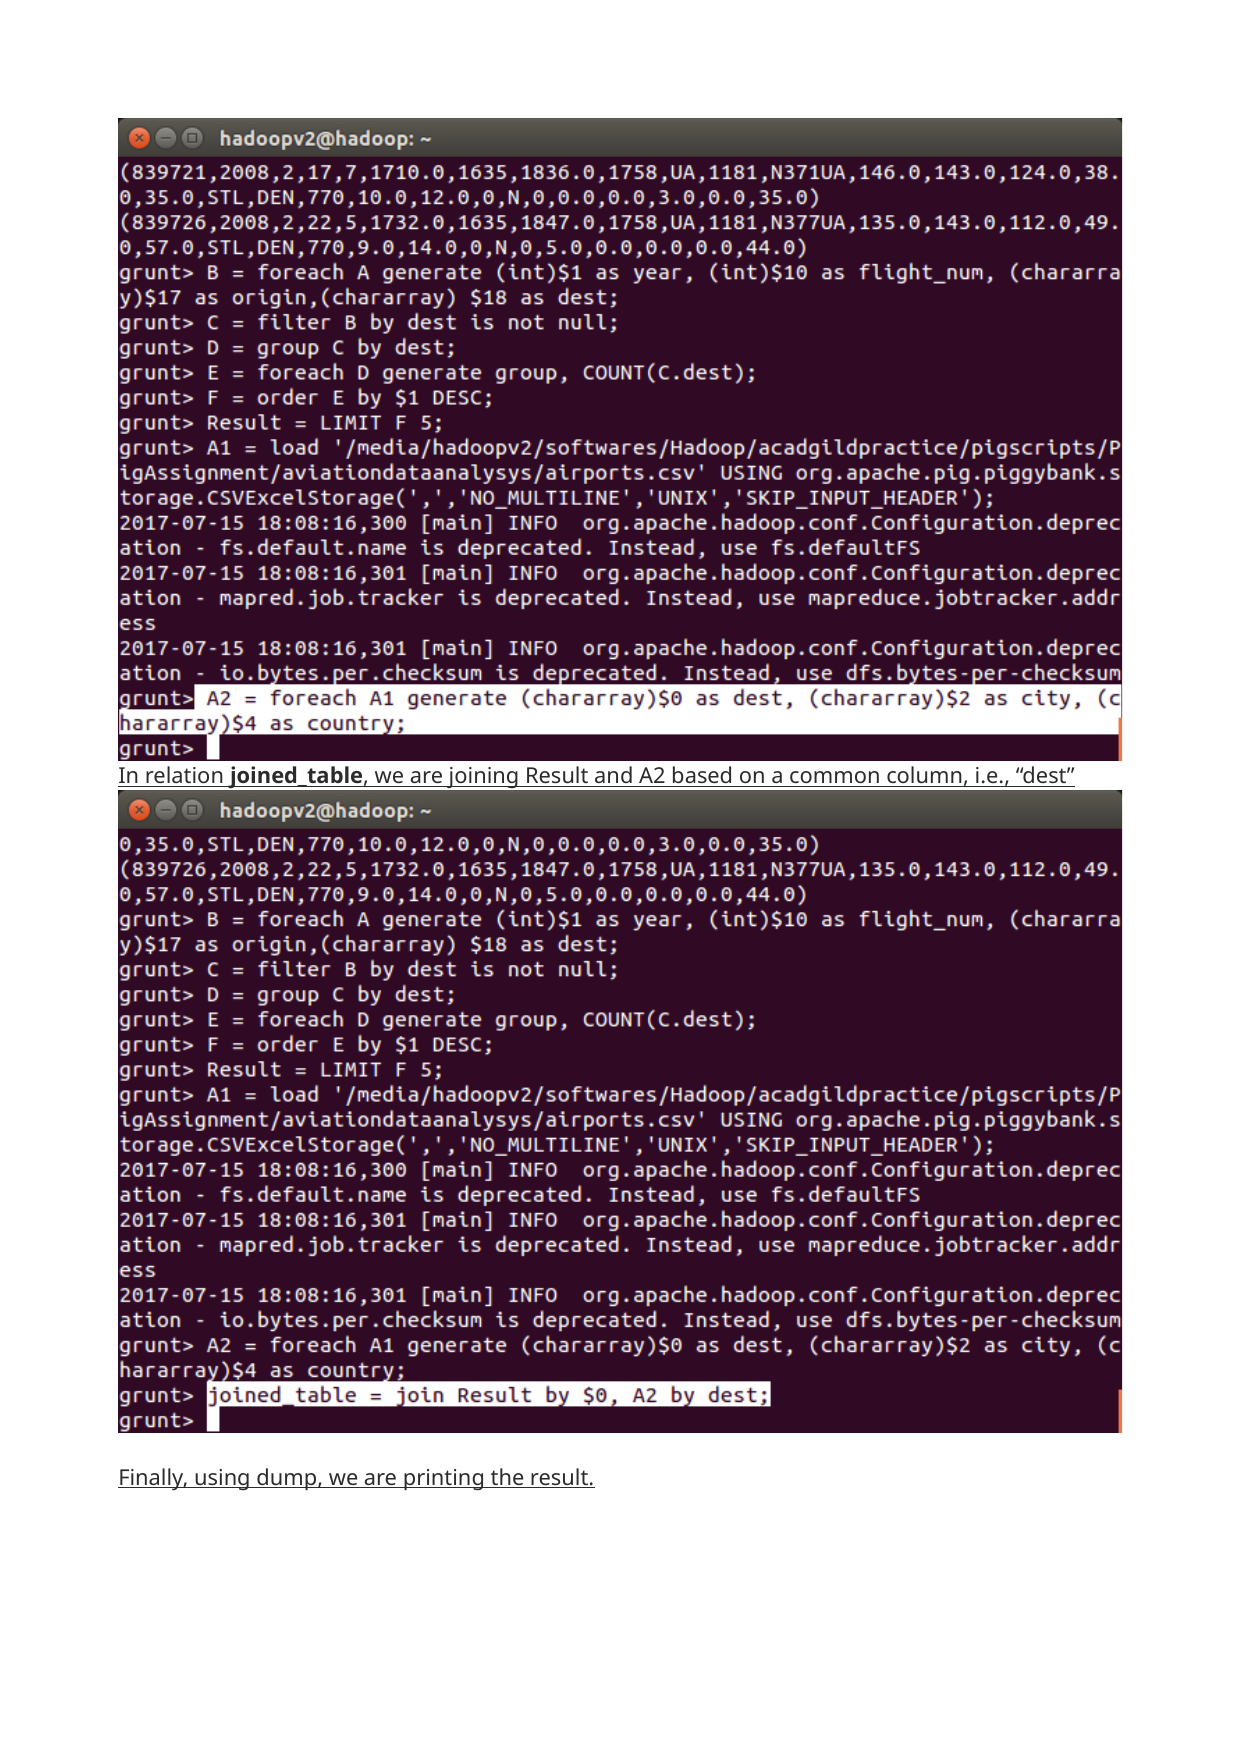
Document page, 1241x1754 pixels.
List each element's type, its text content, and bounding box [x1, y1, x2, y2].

picture [118, 118, 1123, 761]
text Finally, using dump, we are printing the result. [118, 1461, 1122, 1491]
text In relation joined_table, we are joining Result and A2 based on a common column, i.e., “dest” [118, 761, 1122, 790]
picture [118, 790, 1123, 1433]
